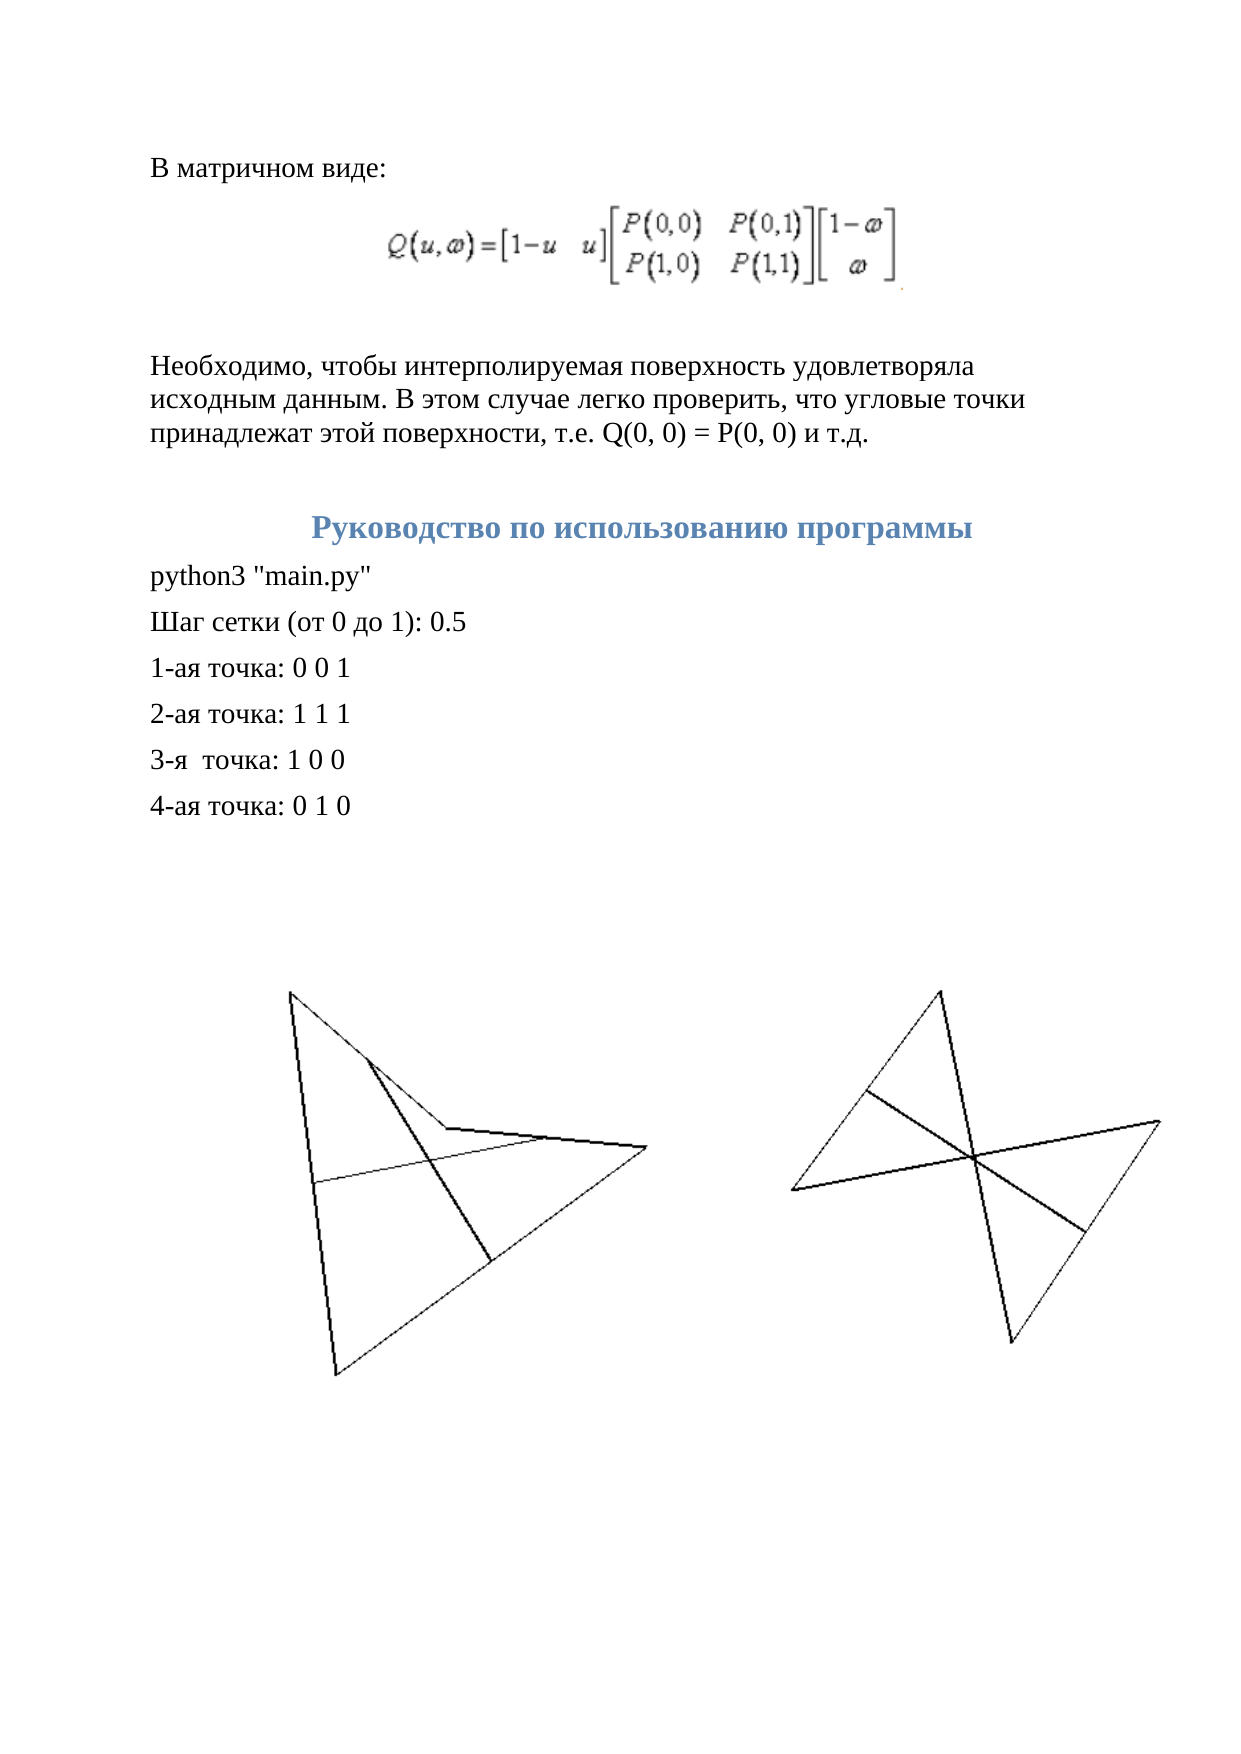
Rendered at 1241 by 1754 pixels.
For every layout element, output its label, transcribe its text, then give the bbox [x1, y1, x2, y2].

text Руководство по использованию программы [150, 507, 1090, 545]
text python3 "main.py" [150, 558, 1090, 591]
text Шаг сетки (от 0 до 1): 0.5 [150, 604, 1090, 637]
text 3-я точка: 1 0 0 [150, 742, 1090, 776]
text 4-ая точка: 0 1 0 [150, 788, 1090, 822]
picture [123, 916, 728, 1435]
text Необходимо, чтобы интерполируемая поверхность удовлетворяла исходным данным. В этом случае легко проверить, что угловые точки принадлежат этой поверхности, т.е. Q(0, 0) = P(0, 0) и т.д. [150, 348, 1090, 448]
text 2-ая точка: 1 1 1 [150, 696, 1090, 729]
picture [767, 932, 1217, 1392]
text 1-ая точка: 0 0 1 [150, 650, 1090, 683]
text В матричном виде: [150, 150, 1090, 183]
picture [337, 196, 903, 290]
